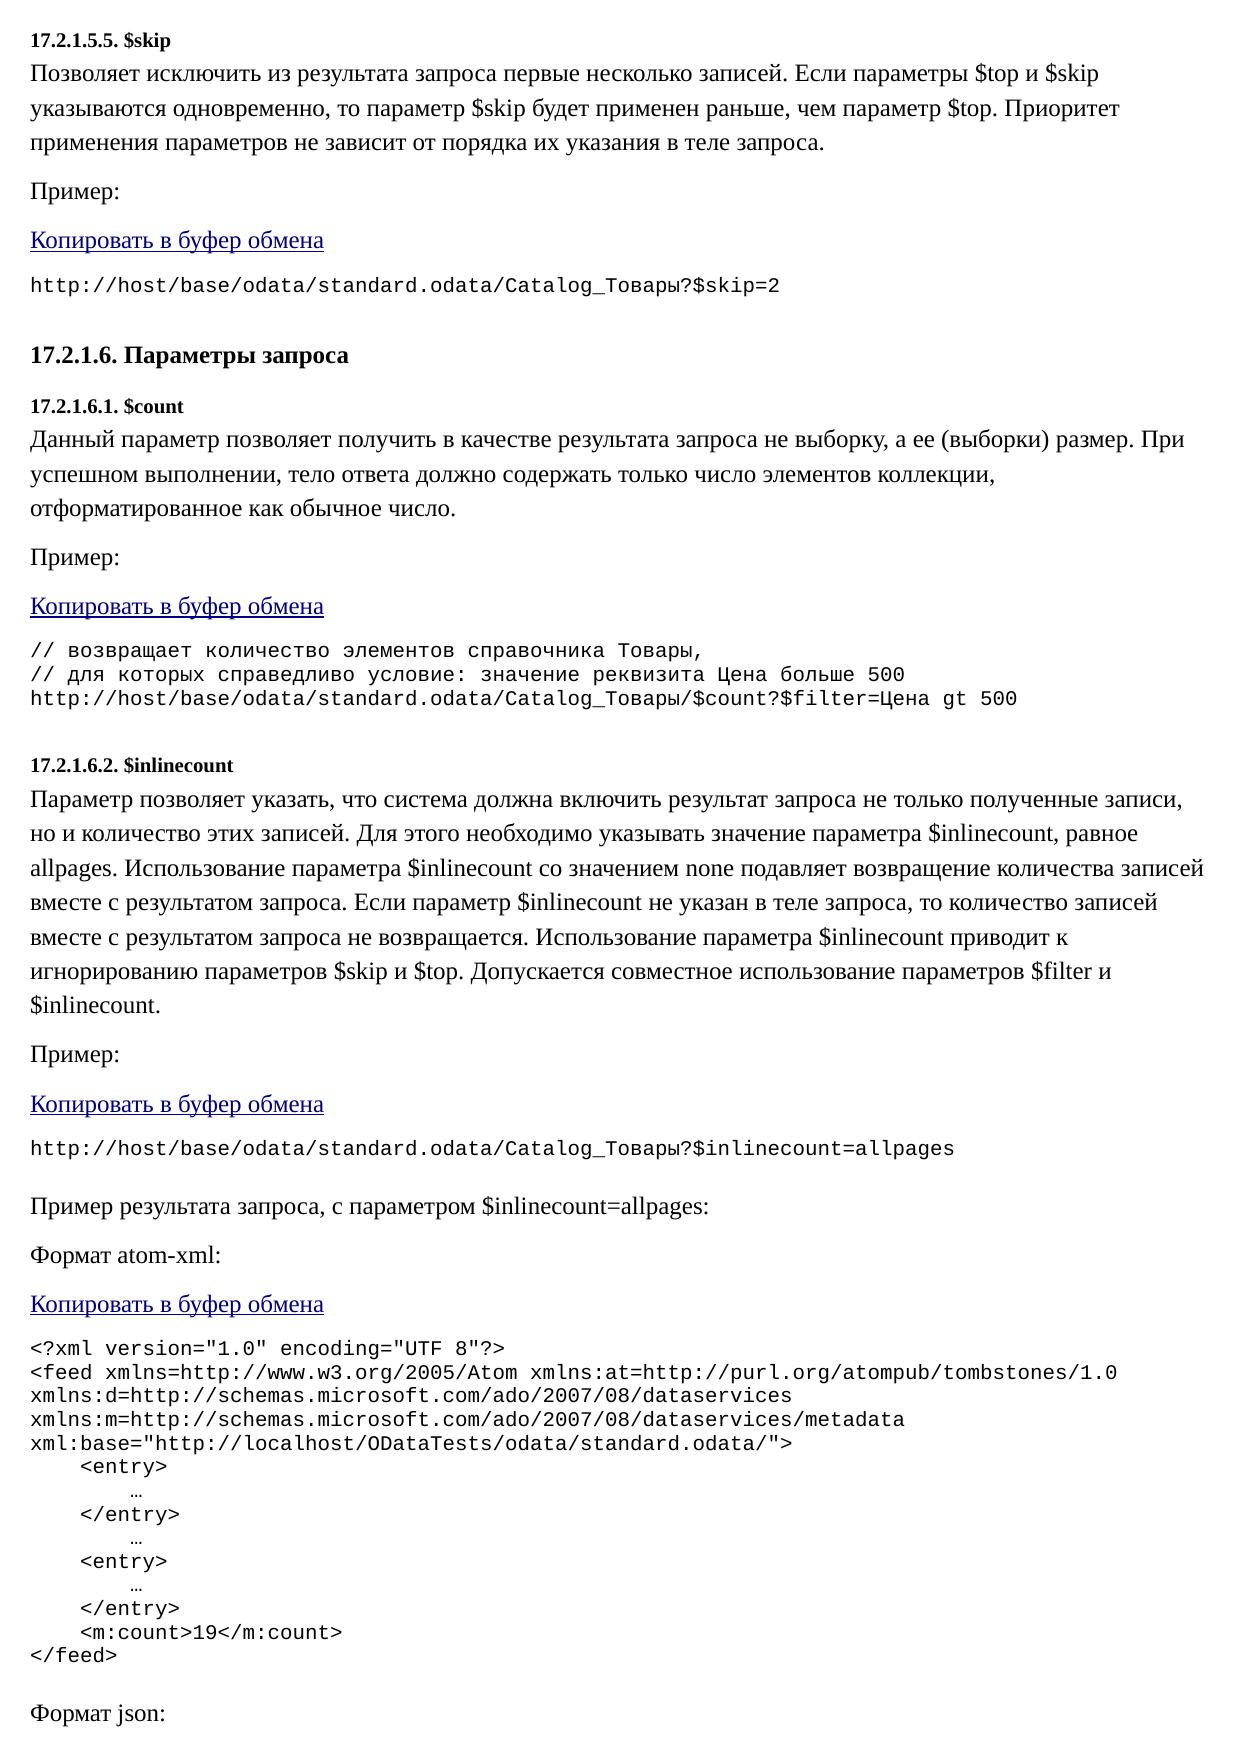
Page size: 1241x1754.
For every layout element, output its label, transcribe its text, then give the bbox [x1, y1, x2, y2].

text // возвращает количество элементов справочника Товары, [30, 640, 1211, 664]
text Пример: [30, 542, 1211, 571]
text … [30, 1527, 1211, 1551]
subtitle 17.2.1.5.5. $skip [30, 28, 1211, 52]
text <feed xmlns=http://www.w3.org/2005/Atom xmlns:at=http://purl.org/atompub/tombstones/1.0 xmlns:d=http://schemas.microsoft.com/ado/2007/08/dataservices xmlns:m=http://schemas.microsoft.com/ado/2007/08/dataservices/metadata xml:base="http://localhost/ODataTests/odata/standard.odata/"> [30, 1362, 1211, 1456]
text Копировать в буфер обмена [30, 1089, 1211, 1117]
text … [30, 1574, 1211, 1598]
text http://host/base/odata/standard.odata/Catalog_Товары/$count?$filter=Цена gt 500 [30, 688, 1211, 711]
text Формат json: [30, 1698, 1211, 1727]
subtitle 17.2.1.6. Параметры запроса [30, 340, 1211, 369]
text http://host/base/odata/standard.odata/Catalog_Товары?$inlinecount=allpages [30, 1138, 1211, 1161]
subtitle 17.2.1.6.2. $inlinecount [30, 753, 1211, 777]
text <entry> [30, 1551, 1211, 1574]
text <entry> [30, 1456, 1211, 1480]
text Данный параметр позволяет получить в качестве результата запроса не выборку, а ее (выборки) размер. При успешном выполнении, тело ответа должно содержать только число элементов коллекции, отформатированное как обычное число. [30, 424, 1211, 522]
text Пример: [30, 176, 1211, 205]
text </entry> [30, 1598, 1211, 1622]
text Параметр позволяет указать, что система должна включить результат запроса не только полученные записи, но и количество этих записей. Для этого необходимо указывать значение параметра $inlinecount, равное allpages. Использование параметра $inlinecount со значением none подавляет возвращение количества записей вместе с результатом запроса. Если параметр $inlinecount не указан в теле запроса, то количество записей вместе с результатом запроса не возвращается. Использование параметра $inlinecount приводит к игнорированию параметров $skip и $top. Допускается совместное использование параметров $filter и $inlinecount. [30, 784, 1211, 1019]
text Пример: [30, 1039, 1211, 1068]
text Копировать в буфер обмена [30, 591, 1211, 620]
text … [30, 1480, 1211, 1503]
text // для которых справедливо условие: значение реквизита Цена больше 500 [30, 664, 1211, 688]
text Пример результата запроса, с параметром $inlinecount=allpages: [30, 1191, 1211, 1219]
text Копировать в буфер обмена [30, 1289, 1211, 1318]
text </feed> [30, 1645, 1211, 1669]
text <m:count>19</m:count> [30, 1622, 1211, 1645]
subtitle 17.2.1.6.1. $count [30, 394, 1211, 418]
text Формат atom-xml: [30, 1240, 1211, 1269]
text </entry> [30, 1503, 1211, 1527]
text Копировать в буфер обмена [30, 226, 1211, 254]
text Позволяет исключить из результата запроса первые несколько записей. Если параметры $top и $skip указываются одновременно, то параметр $skip будет применен раньше, чем параметр $top. Приоритет применения параметров не зависит от порядка их указания в теле запроса. [30, 58, 1211, 156]
text <?xml version="1.0" encoding="UTF 8"?> [30, 1338, 1211, 1362]
text http://host/base/odata/standard.odata/Catalog_Товары?$skip=2 [30, 274, 1211, 298]
